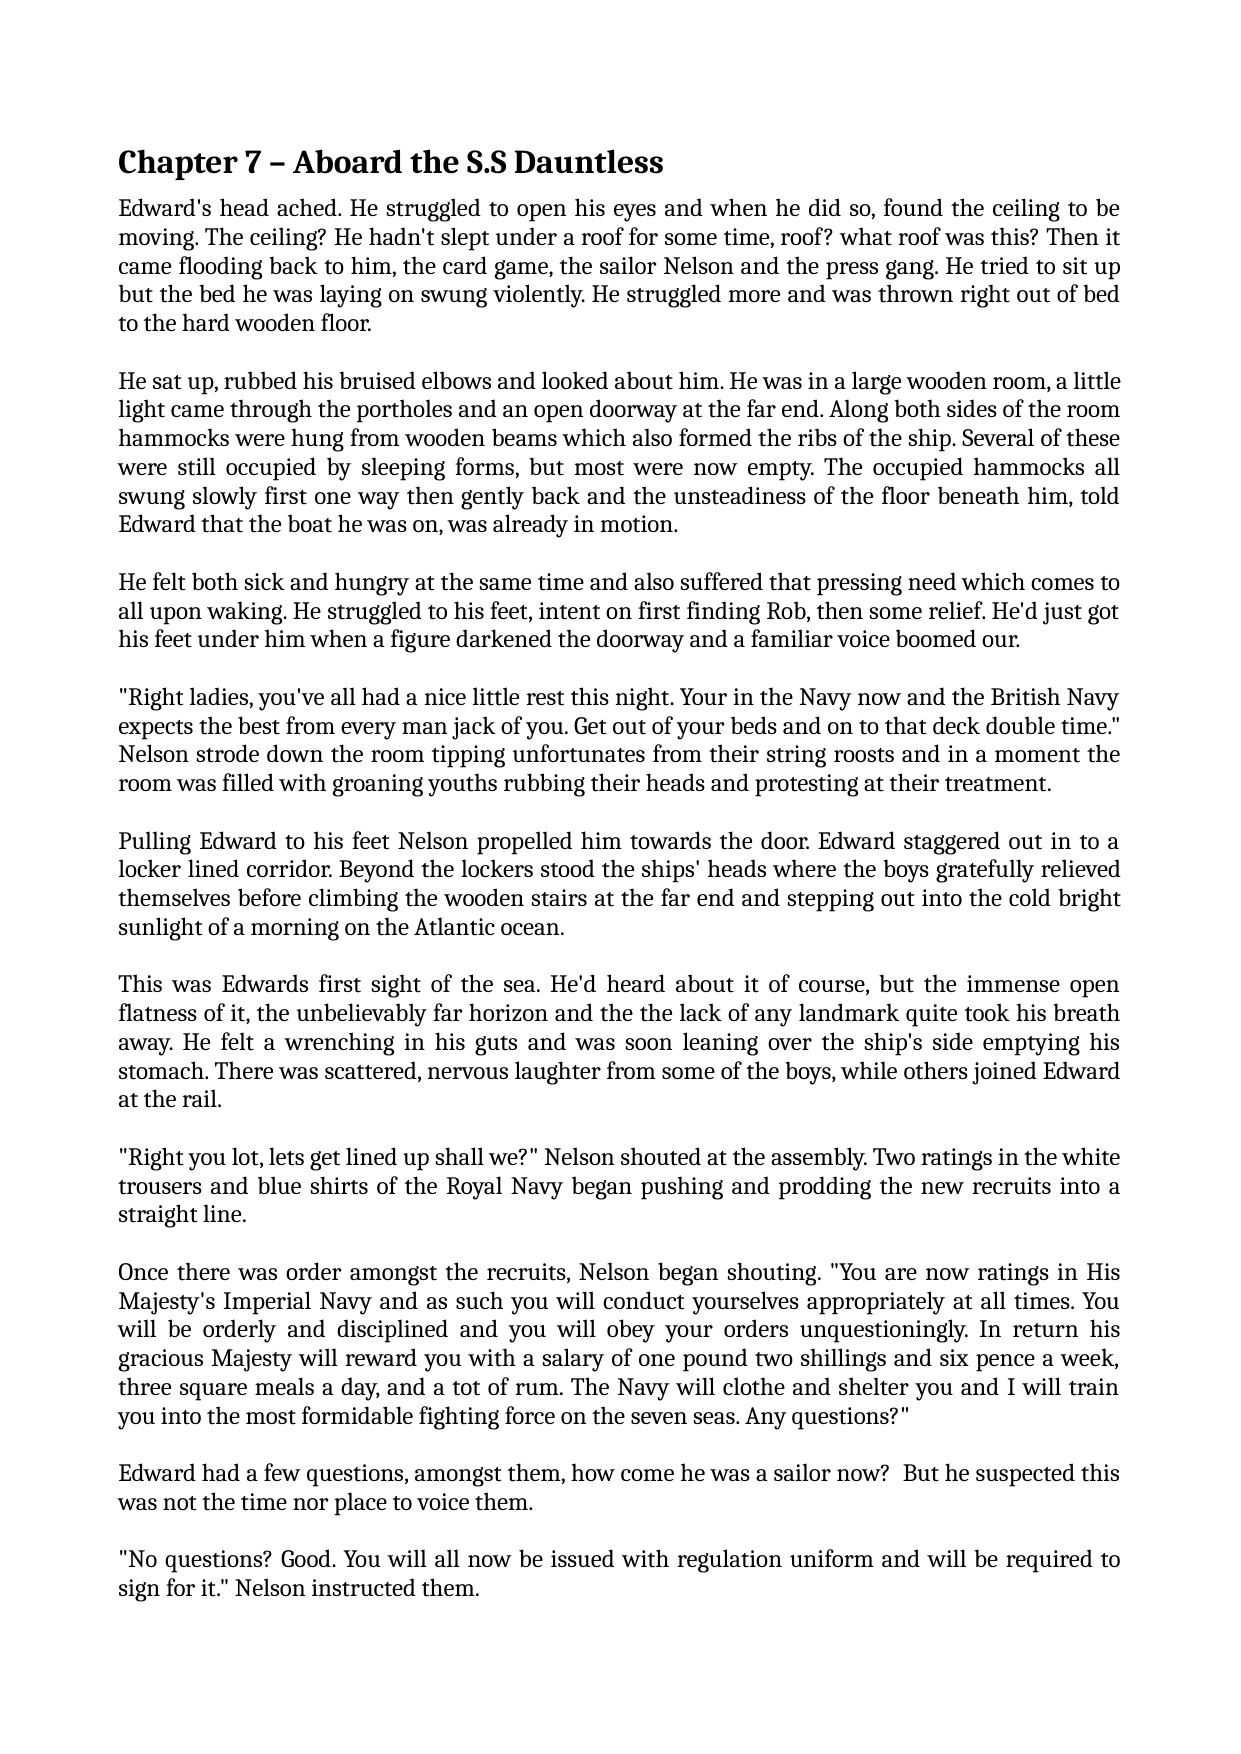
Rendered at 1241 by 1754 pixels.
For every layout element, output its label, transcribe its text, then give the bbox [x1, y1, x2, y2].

subtitle Chapter 7 – Aboard the S.S Dauntless [118, 143, 1122, 182]
text Edward had a few questions, amongst them, how come he was a sailor now? But he suspected this was not the time nor place to voice them. [118, 1459, 1122, 1517]
text He felt both sick and hungry at the same time and also suffered that pressing need which comes to all upon waking. He struggled to his feet, intent on first finding Rob, then some relief. He'd just got his feet under him when a figure darkened the doorway and a familiar voice boomed our. [118, 568, 1122, 654]
text Pulling Edward to his feet Nelson propelled him towards the door. Edward staggered out in to a locker lined corridor. Beyond the lockers stood the ships' heads where the boys gratefully relieved themselves before climbing the wooden stairs at the far end and stepping out into the cold bright sunlight of a morning on the Atlantic ocean. [118, 827, 1122, 942]
text He sat up, rubbed his bruised elbows and looked about him. He was in a large wooden room, a little light came through the portholes and an open doorway at the far end. Along both sides of the room hammocks were hung from wooden beams which also formed the ribs of the ship. Several of these were still occupied by sleeping forms, but most were now empty. The occupied hammocks all swung slowly first one way then gently back and the unsteadiness of the floor beneath him, told Edward that the boat he was on, was already in motion. [118, 367, 1122, 539]
text "No questions? Good. You will all now be issued with regulation uniform and will be required to sign for it." Nelson instructed them. [118, 1545, 1122, 1603]
text Edward's head ached. He struggled to open his eyes and when he did so, found the ceiling to be moving. The ceiling? He hadn't slept under a roof for some time, roof? what roof was this? Then it came flooding back to him, the card game, the sailor Nelson and the press gang. He tried to sit up but the bed he was laying on swung violently. He struggled more and was thrown right out of bed to the hard wooden floor. [118, 194, 1122, 338]
text Once there was order amongst the recruits, Nelson began shouting. "You are now ratings in His Majesty's Imperial Navy and as such you will conduct yourselves appropriately at all times. You will be orderly and disciplined and you will obey your orders unquestioningly. In return his gracious Majesty will reward you with a salary of one pound two shillings and six pence a week, three square meals a day, and a tot of rum. The Navy will clothe and shelter you and I will train you into the most formidable fighting force on the seven seas. Any questions?" [118, 1258, 1122, 1430]
text "Right ladies, you've all had a nice little rest this night. Your in the Navy now and the British Navy expects the best from every man jack of you. Get out of your beds and on to that deck double time." Nelson strode down the room tipping unfortunates from their string roosts and in a moment the room was filled with groaning youths rubbing their heads and protesting at their treatment. [118, 683, 1122, 798]
text "Right you lot, lets get lined up shall we?" Nelson shouted at the assembly. Two ratings in the white trousers and blue shirts of the Royal Navy began pushing and prodding the new recruits into a straight line. [118, 1143, 1122, 1229]
text This was Edwards first sight of the sea. He'd heard about it of course, but the immense open flatness of it, the unbelievably far horizon and the the lack of any landmark quite took his breath away. He felt a wrenching in his guts and was soon leaning over the ship's side emptying his stomach. There was scattered, nervous laughter from some of the boys, while others joined Edward at the rail. [118, 970, 1122, 1114]
